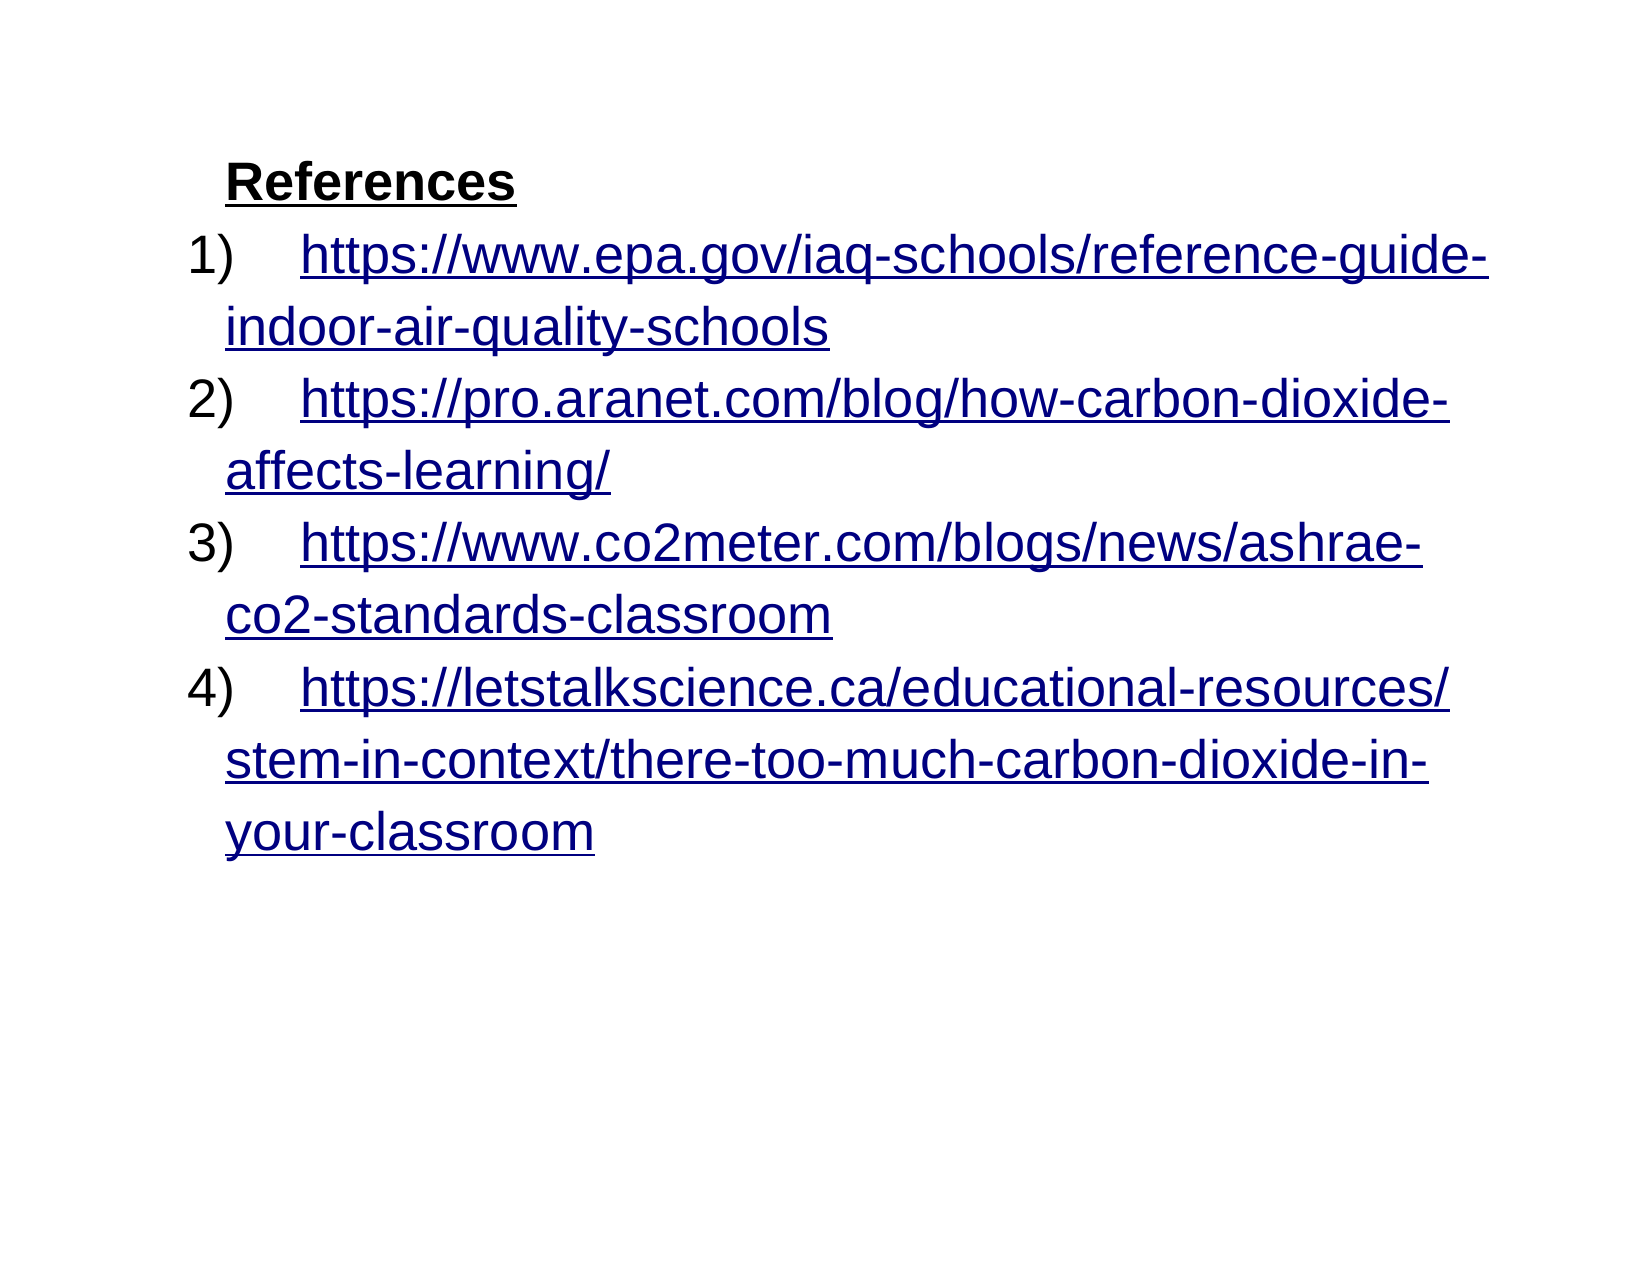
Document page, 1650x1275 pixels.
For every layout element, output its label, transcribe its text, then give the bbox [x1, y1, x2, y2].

list References [187, 150, 1500, 212]
list https://www.epa.gov/iaq-schools/reference-guide-indoor-air-quality-schools [187, 222, 1500, 357]
list https://www.co2meter.com/blogs/news/ashrae-co2-standards-classroom [187, 511, 1500, 645]
list https://pro.aranet.com/blog/how-carbon-dioxide-affects-learning/ [187, 367, 1500, 501]
list https://letstalkscience.ca/educational-resources/stem-in-context/there-too-much-carbon-dioxide-in-your-classroom [187, 655, 1500, 862]
